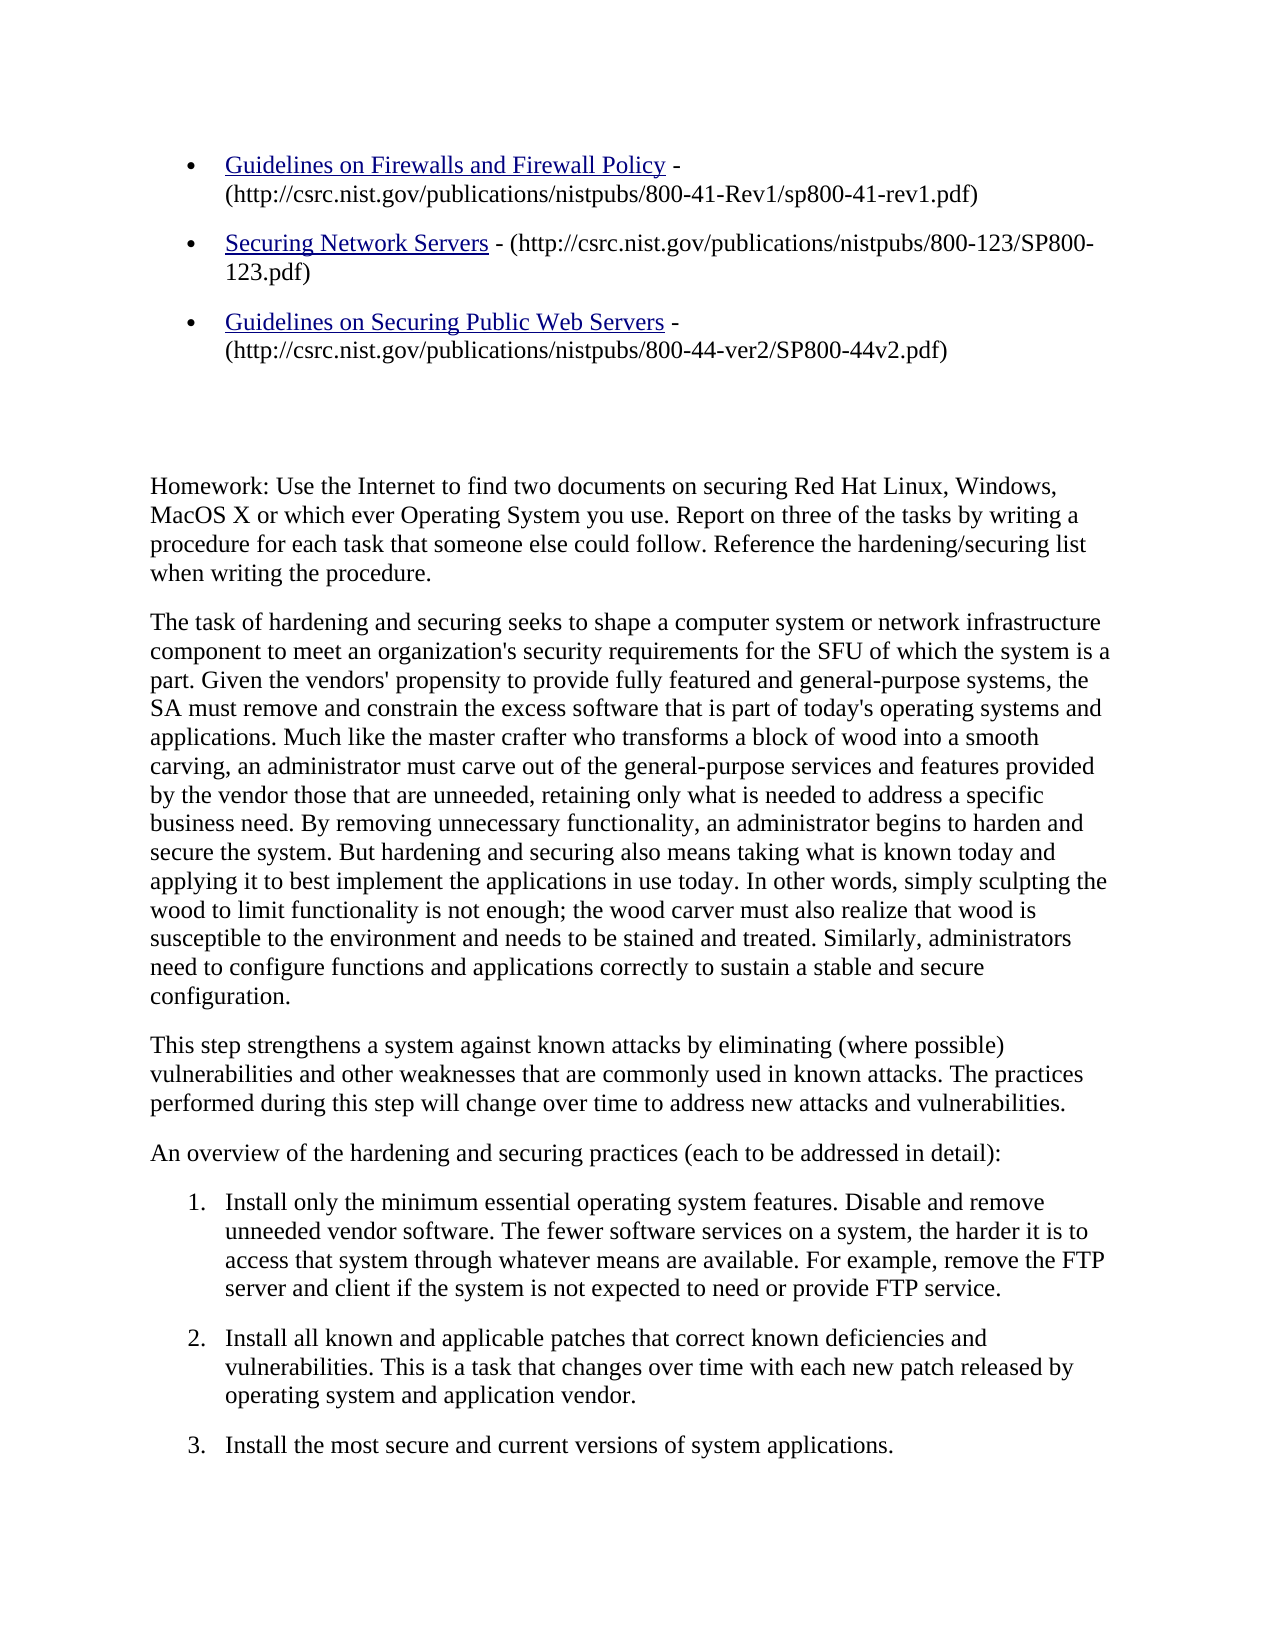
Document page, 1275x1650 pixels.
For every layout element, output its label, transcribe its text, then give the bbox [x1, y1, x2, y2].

text The task of hardening and securing seeks to shape a computer system or network infrastructure component to meet an organization's security requirements for the SFU of which the system is a part. Given the vendors' propensity to provide fully featured and general-purpose systems, the SA must remove and constrain the excess software that is part of today's operating systems and applications. Much like the master crafter who transforms a block of wood into a smooth carving, an administrator must carve out of the general-purpose services and features provided by the vendor those that are unneeded, retaining only what is needed to address a specific business need. By removing unnecessary functionality, an administrator begins to harden and secure the system. But hardening and securing also means taking what is known today and applying it to best implement the applications in use today. In other words, simply sculpting the wood to limit functionality is not enough; the wood carver must also realize that wood is susceptible to the environment and needs to be stained and treated. Similarly, administrators need to configure functions and applications correctly to sustain a stable and secure configuration. [150, 607, 1125, 1010]
text An overview of the hardening and securing practices (each to be addressed in detail): [150, 1138, 1125, 1166]
list Securing Network Servers - (http://csrc.nist.gov/publications/nistpubs/800-123/SP800-123.pdf) [187, 228, 1125, 286]
list Install the most secure and current versions of system applications. [187, 1430, 1125, 1459]
list Guidelines on Securing Public Web Servers - (http://csrc.nist.gov/publications/nistpubs/800-44-ver2/SP800-44v2.pdf) [187, 307, 1125, 364]
text Homework: Use the Internet to find two documents on securing Red Hat Linux, Windows, MacOS X or which ever Operating System you use. Report on three of the tasks by writing a procedure for each task that someone else could follow. Reference the hardening/securing list when writing the procedure. [150, 471, 1125, 586]
list Install only the minimum essential operating system features. Disable and remove unneeded vendor software. The fewer software services on a system, the harder it is to access that system through whatever means are available. For example, remove the FTP server and client if the system is not expected to need or provide FTP service. [187, 1187, 1125, 1302]
text This step strengthens a system against known attacks by eliminating (where possible) vulnerabilities and other weaknesses that are commonly used in known attacks. The practices performed during this step will change over time to address new attacks and vulnerabilities. [150, 1031, 1125, 1117]
list Guidelines on Firewalls and Firewall Policy - (http://csrc.nist.gov/publications/nistpubs/800-41-Rev1/sp800-41-rev1.pdf) [187, 150, 1125, 207]
list Install all known and applicable patches that correct known deficiencies and vulnerabilities. This is a task that changes over time with each new patch released by operating system and application vendor. [187, 1323, 1125, 1409]
